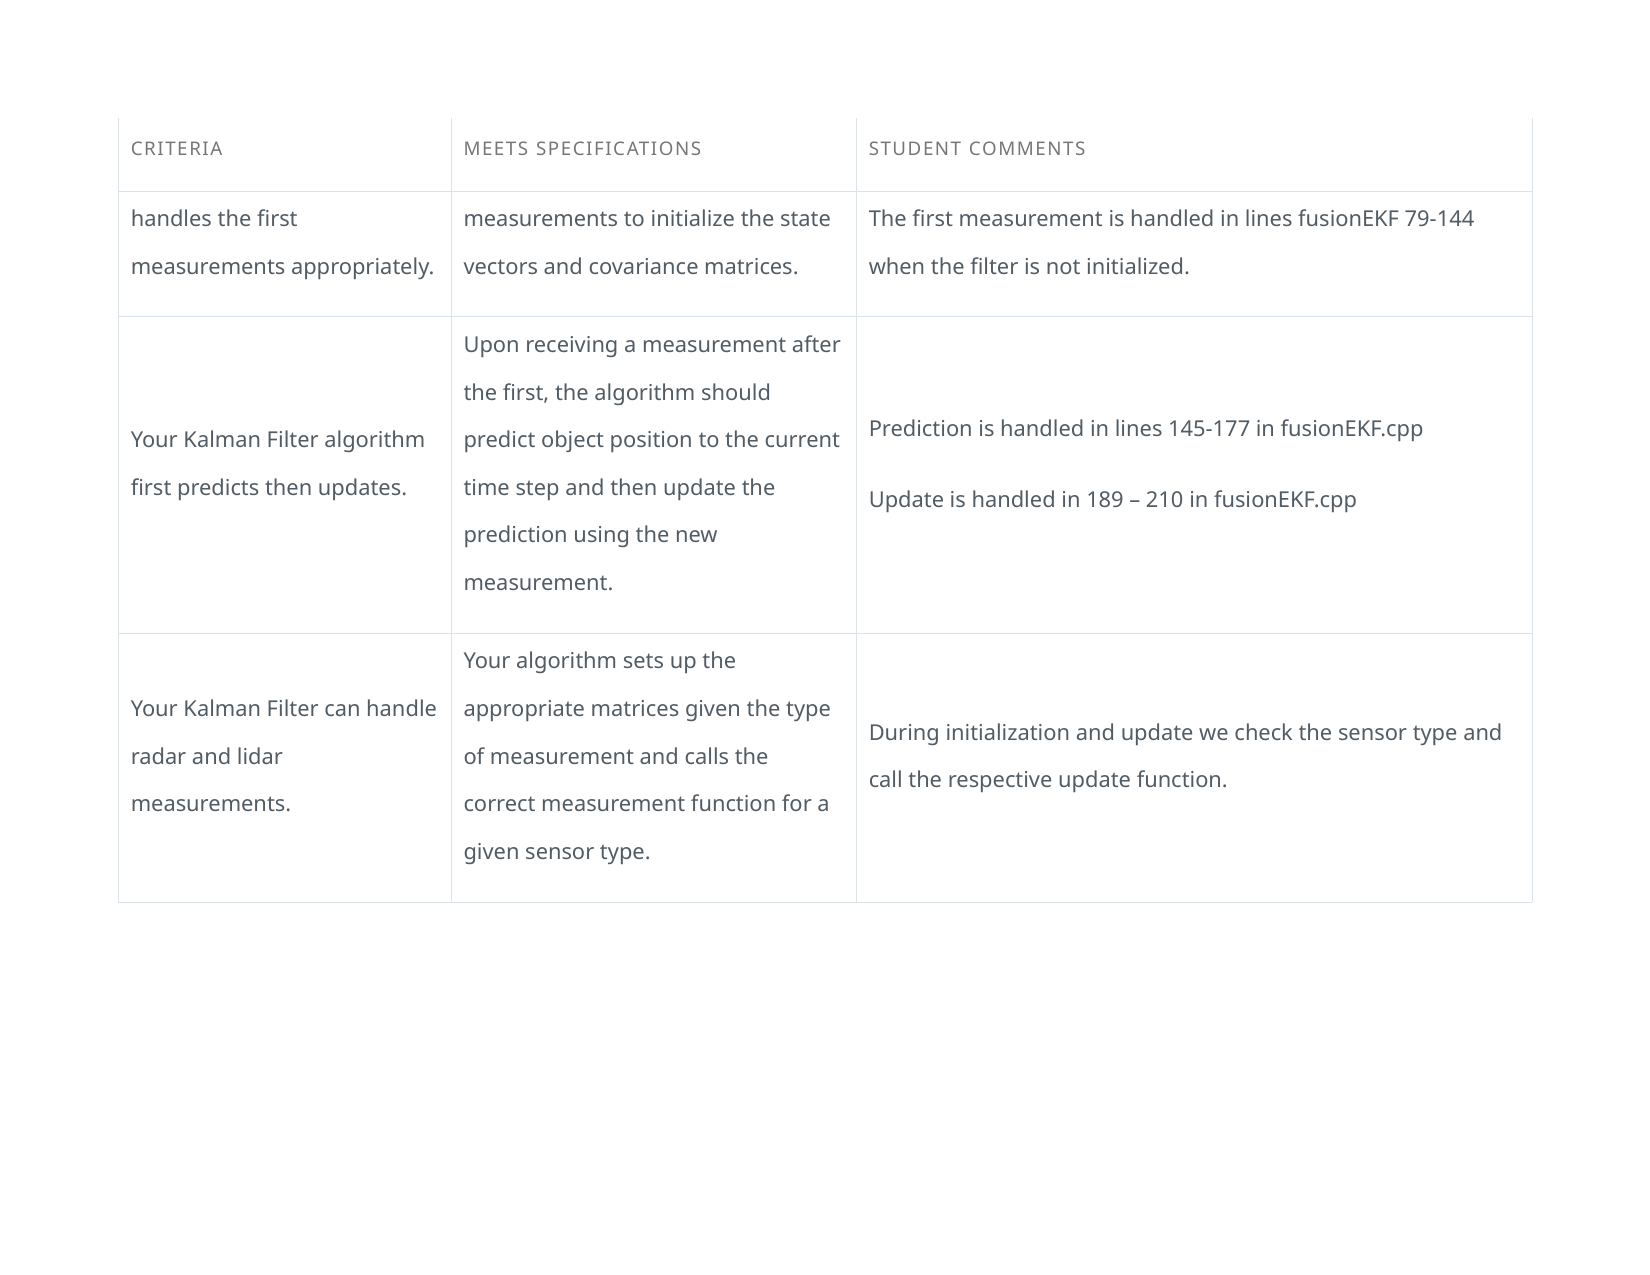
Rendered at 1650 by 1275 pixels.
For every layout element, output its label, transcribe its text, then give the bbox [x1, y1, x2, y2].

table_cell measurements to initialize the state vectors and covariance matrices. [452, 192, 856, 316]
table_cell Your Kalman Filter can handle radar and lidar measurements. [119, 634, 451, 902]
table_cell Upon receiving a measurement after the first, the algorithm should predict object position to the current time step and then update the prediction using the new measurement. [452, 317, 856, 633]
table_header MEETS SPECIFICATIONS [452, 118, 856, 191]
table_cell Prediction is handled in lines 145-177 in fusionEKF.cpp Update is handled in 189 – 210 in fusionEKF.cpp [857, 317, 1532, 633]
table_cell During initialization and update we check the sensor type and call the respective update function. [857, 634, 1532, 902]
table_header Student Comments [857, 118, 1532, 191]
table_header CRITERIA [119, 118, 451, 191]
table_cell Your algorithm sets up the appropriate matrices given the type of measurement and calls the correct measurement function for a given sensor type. [452, 634, 856, 902]
table_cell The first measurement is handled in lines fusionEKF 79-144 when the filter is not initialized. [857, 192, 1532, 316]
table_cell handles the first measurements appropriately. [119, 192, 451, 316]
table_cell Your Kalman Filter algorithm first predicts then updates. [119, 317, 451, 633]
